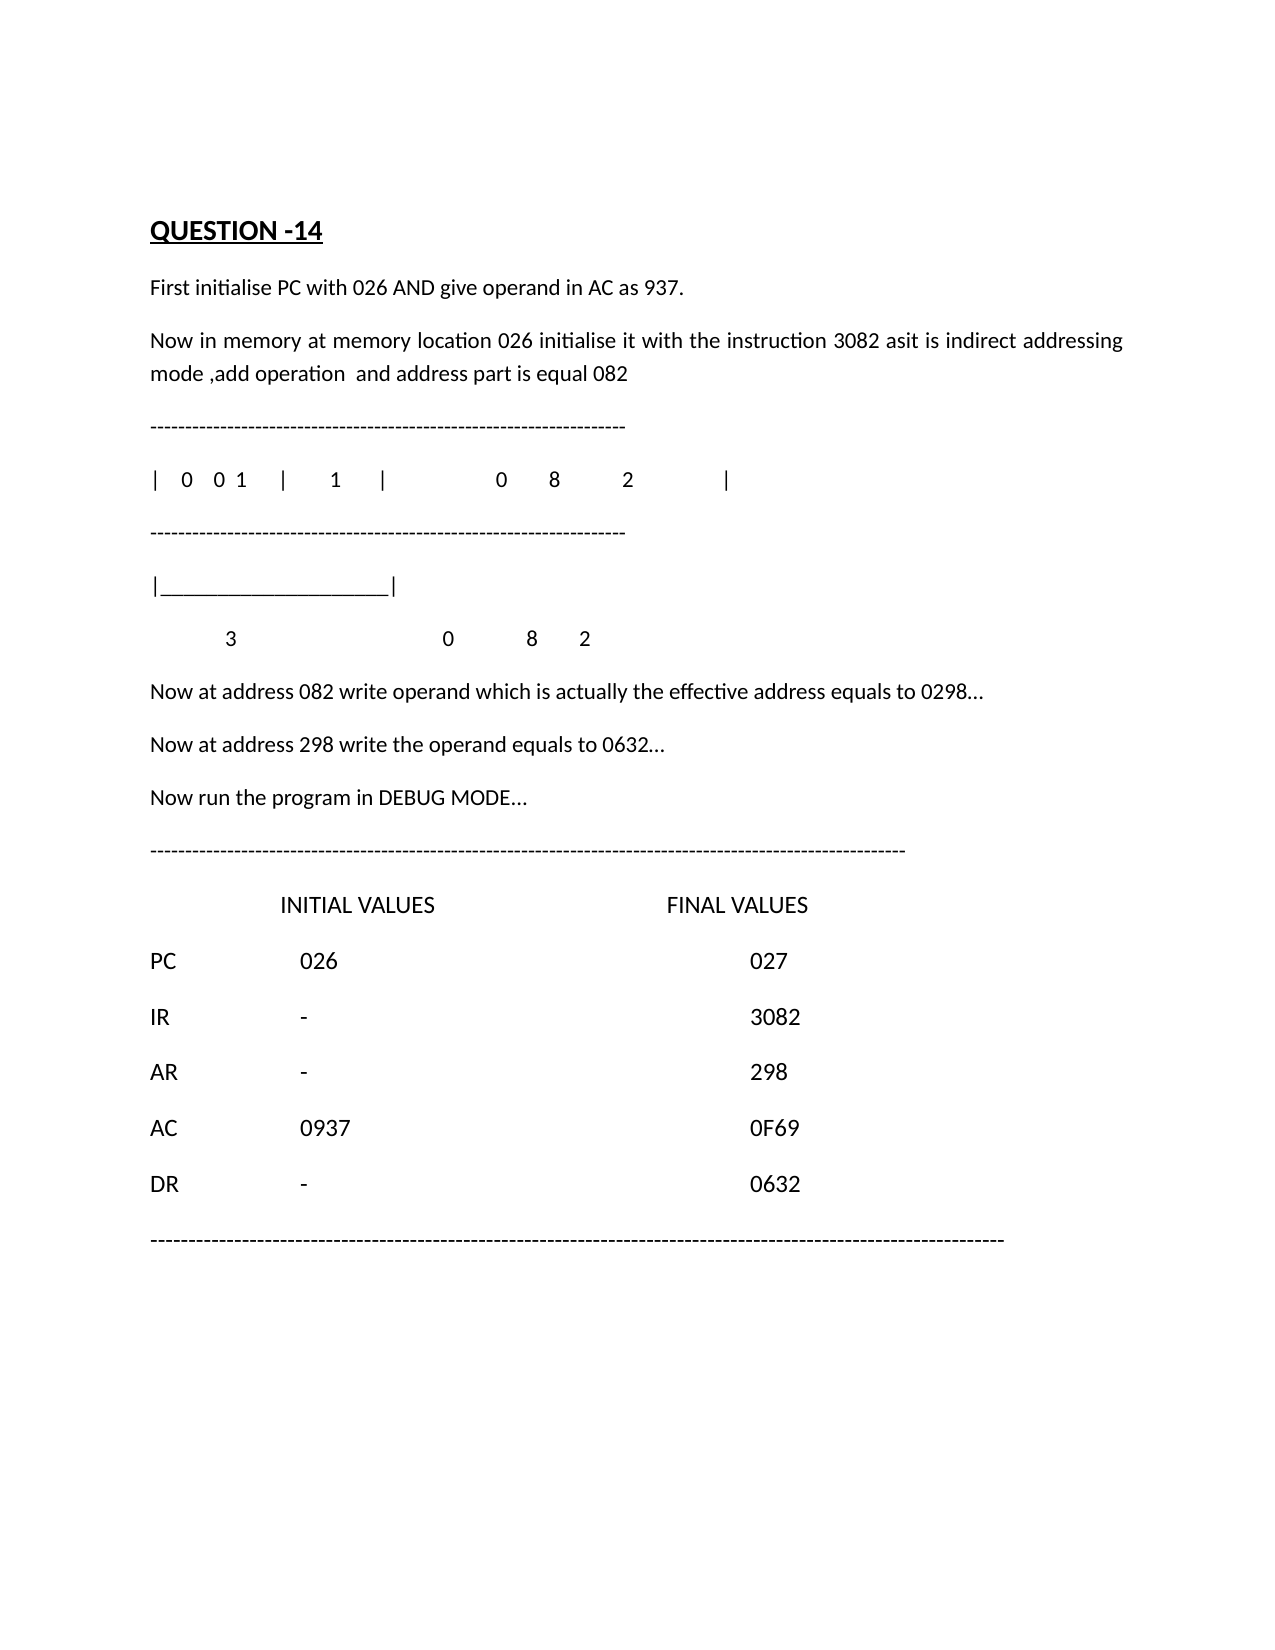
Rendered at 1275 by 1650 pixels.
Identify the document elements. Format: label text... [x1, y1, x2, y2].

text PC 026 027 [150, 945, 1125, 975]
text QUESTION -14 [150, 212, 1125, 247]
text 3 0 8 2 [150, 624, 1125, 652]
text INITIAL VALUES FINAL VALUES [150, 889, 1125, 919]
text First initialise PC with 026 AND give operand in AC as 937. [150, 273, 1125, 302]
text Now run the program in DEBUG MODE... [150, 783, 1125, 811]
text AR - 298 [150, 1056, 1125, 1087]
text Now at address 298 write the operand equals to 0632… [150, 730, 1125, 758]
text Now in memory at memory location 026 initialise it with the instruction 3082 asit is indirect addressing mode ,add operation and address part is equal 082 [150, 327, 1125, 387]
text ------------------------------------------------------------------------------------------------------------ [150, 836, 1125, 864]
text -------------------------------------------------------------------- [150, 518, 1125, 546]
text |____________________| [150, 571, 1125, 599]
text | 0 0 1 | 1 | 0 8 2 | [150, 465, 1125, 493]
text Now at address 082 write operand which is actually the effective address equals to 0298… [150, 677, 1125, 705]
text IR - 3082 [150, 1001, 1125, 1031]
text ---------------------------------------------------------------------------------------------------------------- [150, 1224, 1125, 1254]
text DR - 0632 [150, 1168, 1125, 1199]
text -------------------------------------------------------------------- [150, 412, 1125, 440]
text AC 0937 0F69 [150, 1112, 1125, 1143]
